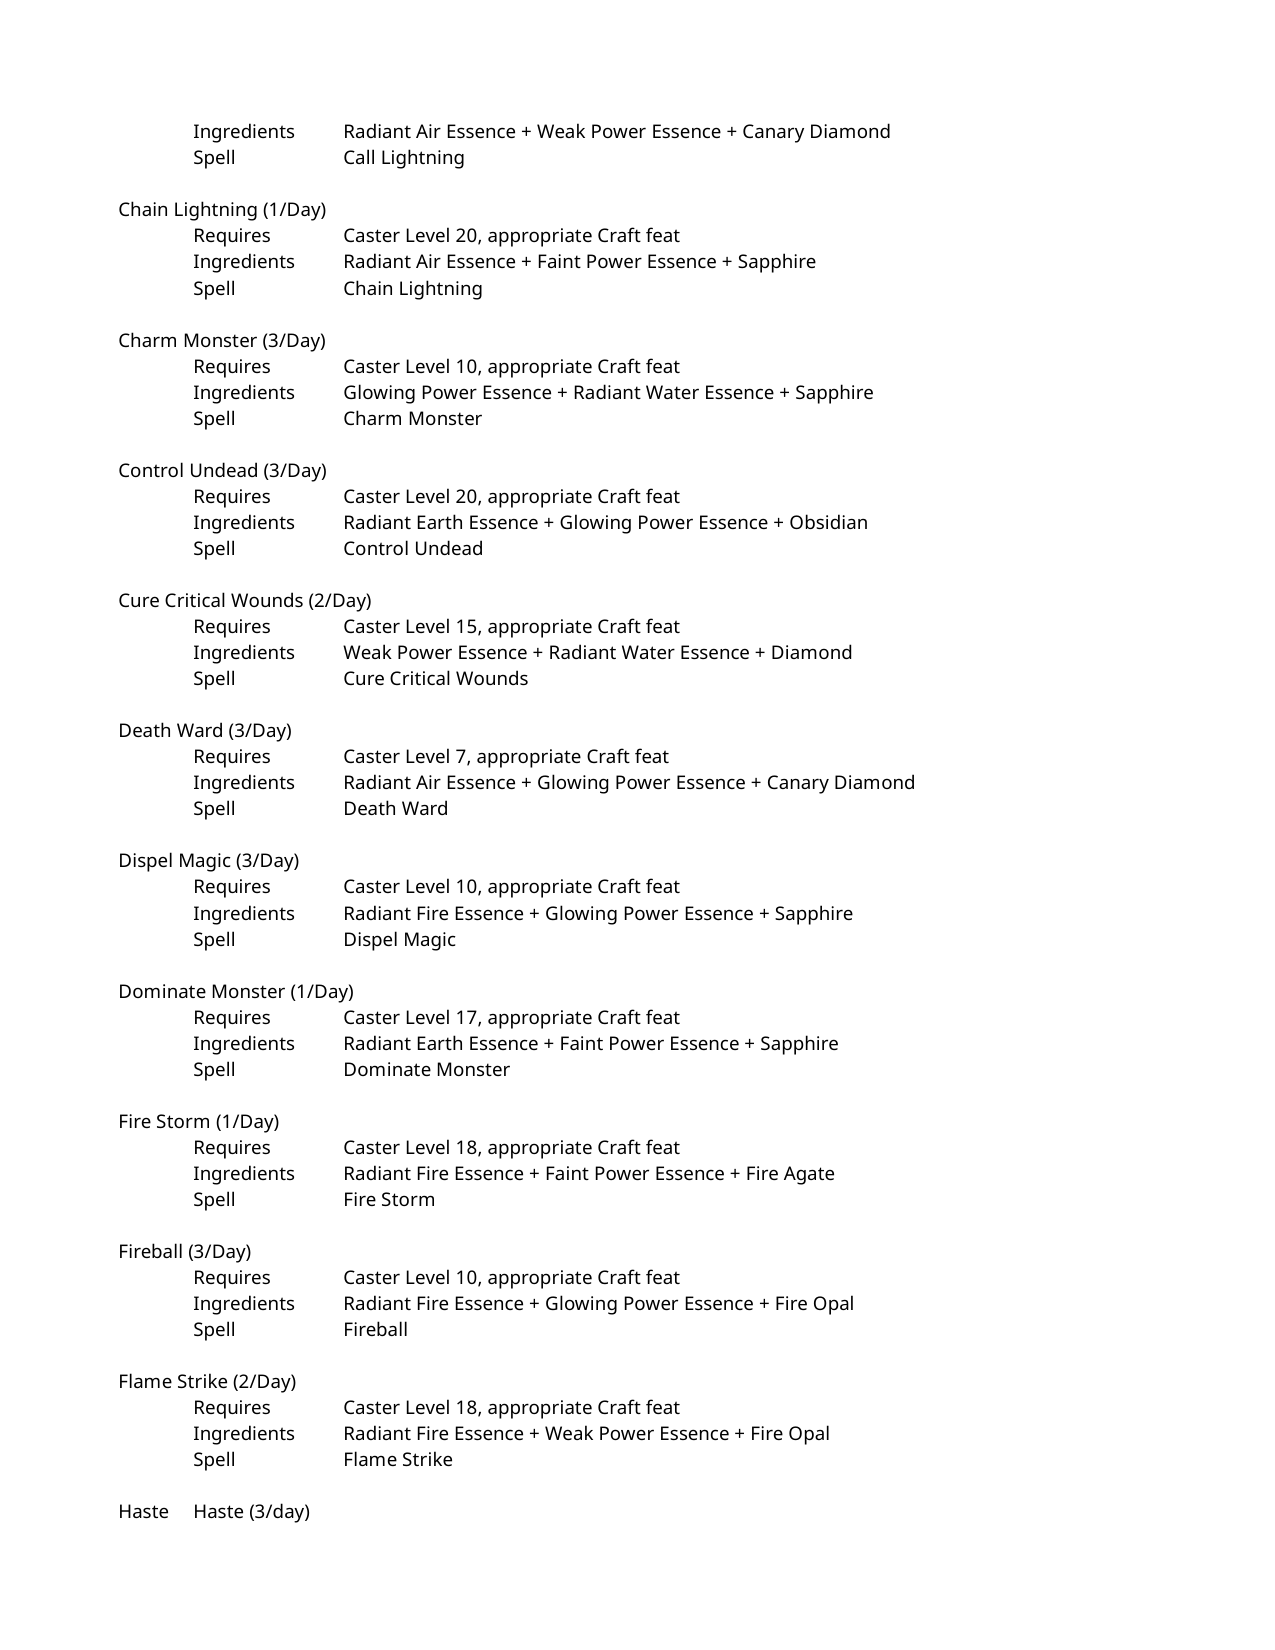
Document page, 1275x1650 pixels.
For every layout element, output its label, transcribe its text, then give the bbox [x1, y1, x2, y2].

text Dominate Monster (1/Day) [118, 977, 1157, 1003]
text Requires Caster Level 18, appropriate Craft feat [118, 1134, 1157, 1160]
text Spell Cure Critical Wounds [118, 665, 1157, 691]
text Fireball (3/Day) [118, 1238, 1157, 1264]
text Spell Call Lightning [118, 144, 1157, 170]
text Spell Fire Storm [118, 1186, 1157, 1212]
text Death Ward (3/Day) [118, 717, 1157, 743]
text Spell Fireball [118, 1316, 1157, 1342]
text Charm Monster (3/Day) [118, 326, 1157, 352]
text Ingredients Radiant Fire Essence + Weak Power Essence + Fire Opal [118, 1420, 1157, 1446]
text Ingredients Radiant Fire Essence + Glowing Power Essence + Sapphire [118, 899, 1157, 925]
text Control Undead (3/Day) [118, 457, 1157, 483]
text Fire Storm (1/Day) [118, 1108, 1157, 1134]
text Requires Caster Level 10, appropriate Craft feat [118, 873, 1157, 899]
text Ingredients Weak Power Essence + Radiant Water Essence + Diamond [118, 639, 1157, 665]
text Ingredients Radiant Fire Essence + Glowing Power Essence + Fire Opal [118, 1290, 1157, 1316]
text Haste Haste (3/day) [118, 1498, 1157, 1524]
text Cure Critical Wounds (2/Day) [118, 587, 1157, 613]
text Requires Caster Level 20, appropriate Craft feat [118, 222, 1157, 248]
text Flame Strike (2/Day) [118, 1368, 1157, 1394]
text Chain Lightning (1/Day) [118, 196, 1157, 222]
text Ingredients Glowing Power Essence + Radiant Water Essence + Sapphire [118, 378, 1157, 404]
text Spell Charm Monster [118, 404, 1157, 431]
text Spell Dispel Magic [118, 925, 1157, 951]
text Spell Dominate Monster [118, 1056, 1157, 1082]
text Requires Caster Level 15, appropriate Craft feat [118, 613, 1157, 639]
text Ingredients Radiant Earth Essence + Glowing Power Essence + Obsidian [118, 509, 1157, 535]
text Requires Caster Level 10, appropriate Craft feat [118, 1264, 1157, 1290]
text Ingredients Radiant Earth Essence + Faint Power Essence + Sapphire [118, 1029, 1157, 1056]
text Requires Caster Level 10, appropriate Craft feat [118, 352, 1157, 378]
text Requires Caster Level 7, appropriate Craft feat [118, 743, 1157, 769]
text Spell Flame Strike [118, 1446, 1157, 1472]
text Ingredients Radiant Fire Essence + Faint Power Essence + Fire Agate [118, 1160, 1157, 1186]
text Requires Caster Level 17, appropriate Craft feat [118, 1003, 1157, 1029]
text Ingredients Radiant Air Essence + Glowing Power Essence + Canary Diamond [118, 769, 1157, 795]
text Spell Control Undead [118, 535, 1157, 561]
text Ingredients Radiant Air Essence + Weak Power Essence + Canary Diamond [118, 118, 1157, 144]
text Dispel Magic (3/Day) [118, 847, 1157, 873]
text Requires Caster Level 20, appropriate Craft feat [118, 483, 1157, 509]
text Spell Death Ward [118, 795, 1157, 821]
text Requires Caster Level 18, appropriate Craft feat [118, 1394, 1157, 1420]
text Spell Chain Lightning [118, 274, 1157, 300]
text Ingredients Radiant Air Essence + Faint Power Essence + Sapphire [118, 248, 1157, 274]
